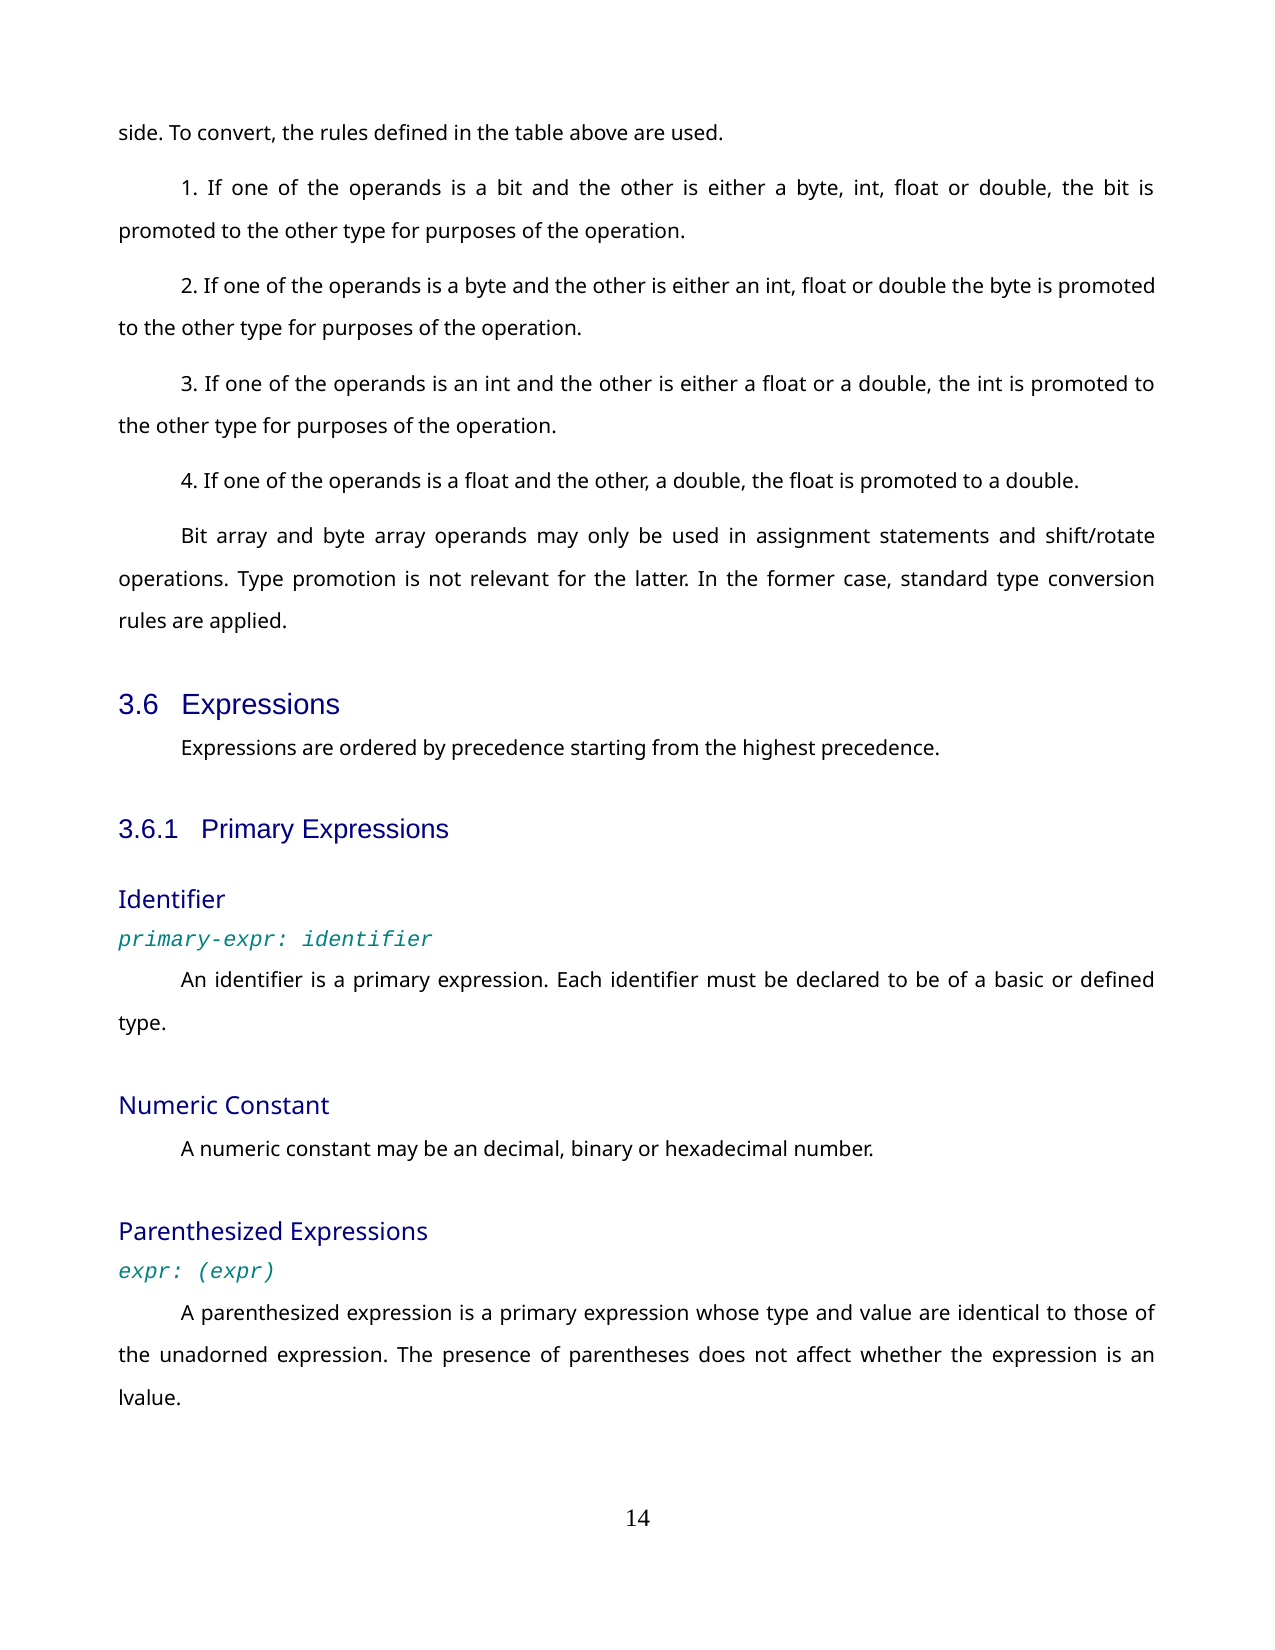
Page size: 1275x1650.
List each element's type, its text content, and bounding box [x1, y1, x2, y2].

subtitle Expressions [118, 687, 1157, 720]
subtitle Identifier [118, 882, 1157, 915]
text primary-expr: identifier [118, 928, 1157, 953]
subtitle Parenthesized Expressions [118, 1214, 1157, 1248]
subtitle Primary Expressions [118, 813, 1157, 844]
text A numeric constant may be an decimal, binary or hexadecimal number. [118, 1134, 1157, 1163]
text 2. If one of the operands is a byte and the other is either an int, float or double the byte is promoted to the other type for purposes of the operation. [118, 271, 1157, 342]
text expr: (expr) [118, 1261, 1157, 1285]
text Expressions are ordered by precedence starting from the highest precedence. [118, 733, 1157, 761]
text Bit array and byte array operands may only be used in assignment statements and shift/rotate operations. Type promotion is not relevant for the latter. In the former case, standard type conversion rules are applied. [118, 521, 1157, 635]
text 4. If one of the operands is a float and the other, a double, the float is promoted to a double. [118, 466, 1157, 495]
text An identifier is a primary expression. Each identifier must be declared to be of a basic or defined type. [118, 965, 1157, 1036]
text A parenthesized expression is a primary expression whose type and value are identical to those of the unadorned expression. The presence of parentheses does not affect whether the expression is an lvalue. [118, 1298, 1157, 1411]
text 3. If one of the operands is an int and the other is either a float or a double, the int is promoted to the other type for purposes of the operation. [118, 369, 1157, 440]
text 1. If one of the operands is a bit and the other is either a byte, int, float or double, the bit is promoted to the other type for purposes of the operation. [118, 173, 1157, 244]
subtitle Numeric Constant [118, 1088, 1157, 1122]
text side. To convert, the rules defined in the table above are used. [118, 118, 1157, 147]
